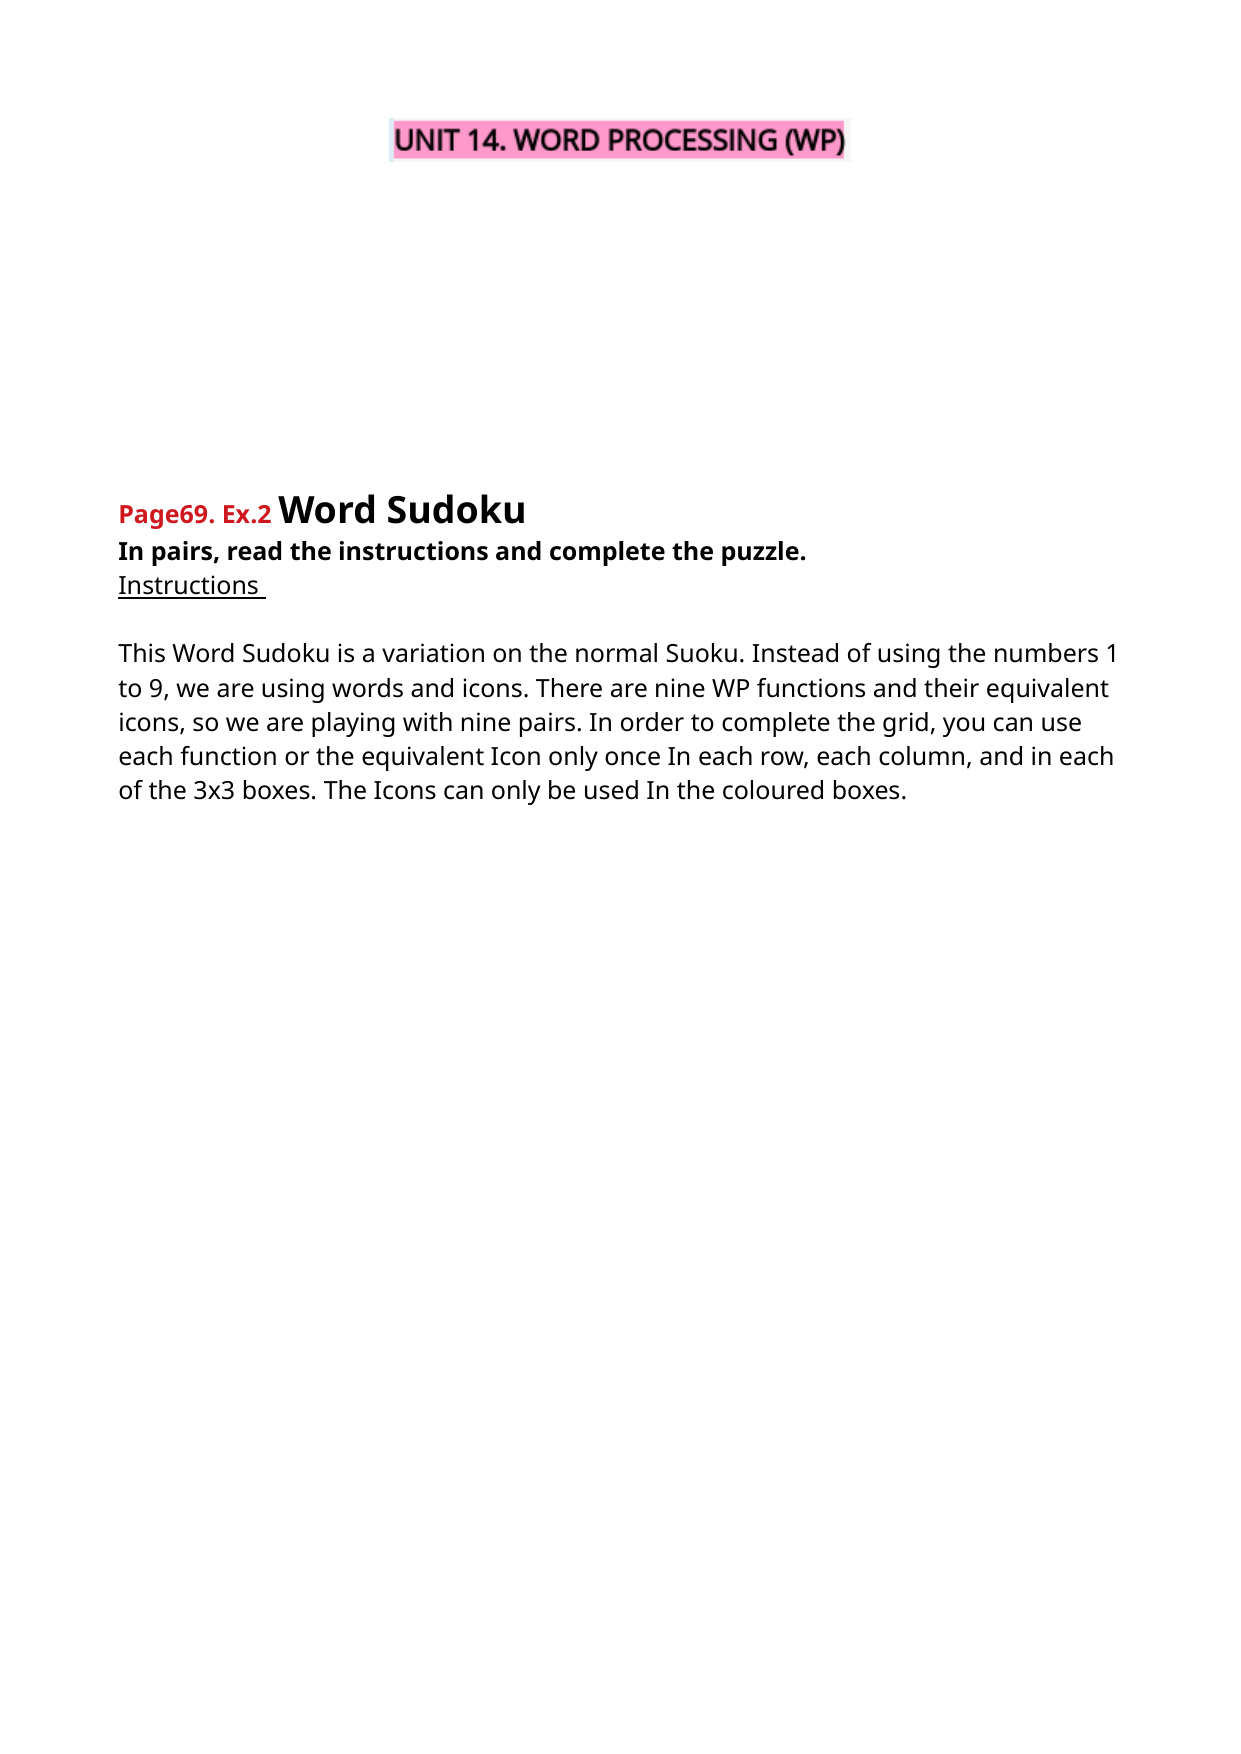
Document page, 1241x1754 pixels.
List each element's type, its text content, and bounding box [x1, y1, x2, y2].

text In pairs, read the instructions and complete the puzzle. [118, 534, 1122, 568]
picture [388, 118, 852, 162]
text Page69. Ex.2 Word Sudoku [118, 483, 1122, 534]
text Instructions [118, 568, 1122, 602]
text This Word Sudoku is a variation on the normal Suoku. Instead of using the numbers 1 to 9, we are using words and icons. There are nine WP functions and their equivalent icons, so we are playing with nine pairs. In order to complete the grid, you can use each function or the equivalent Icon only once In each row, each column, and in each of the 3x3 boxes. The Icons can only be used In the coloured boxes. [118, 636, 1122, 806]
